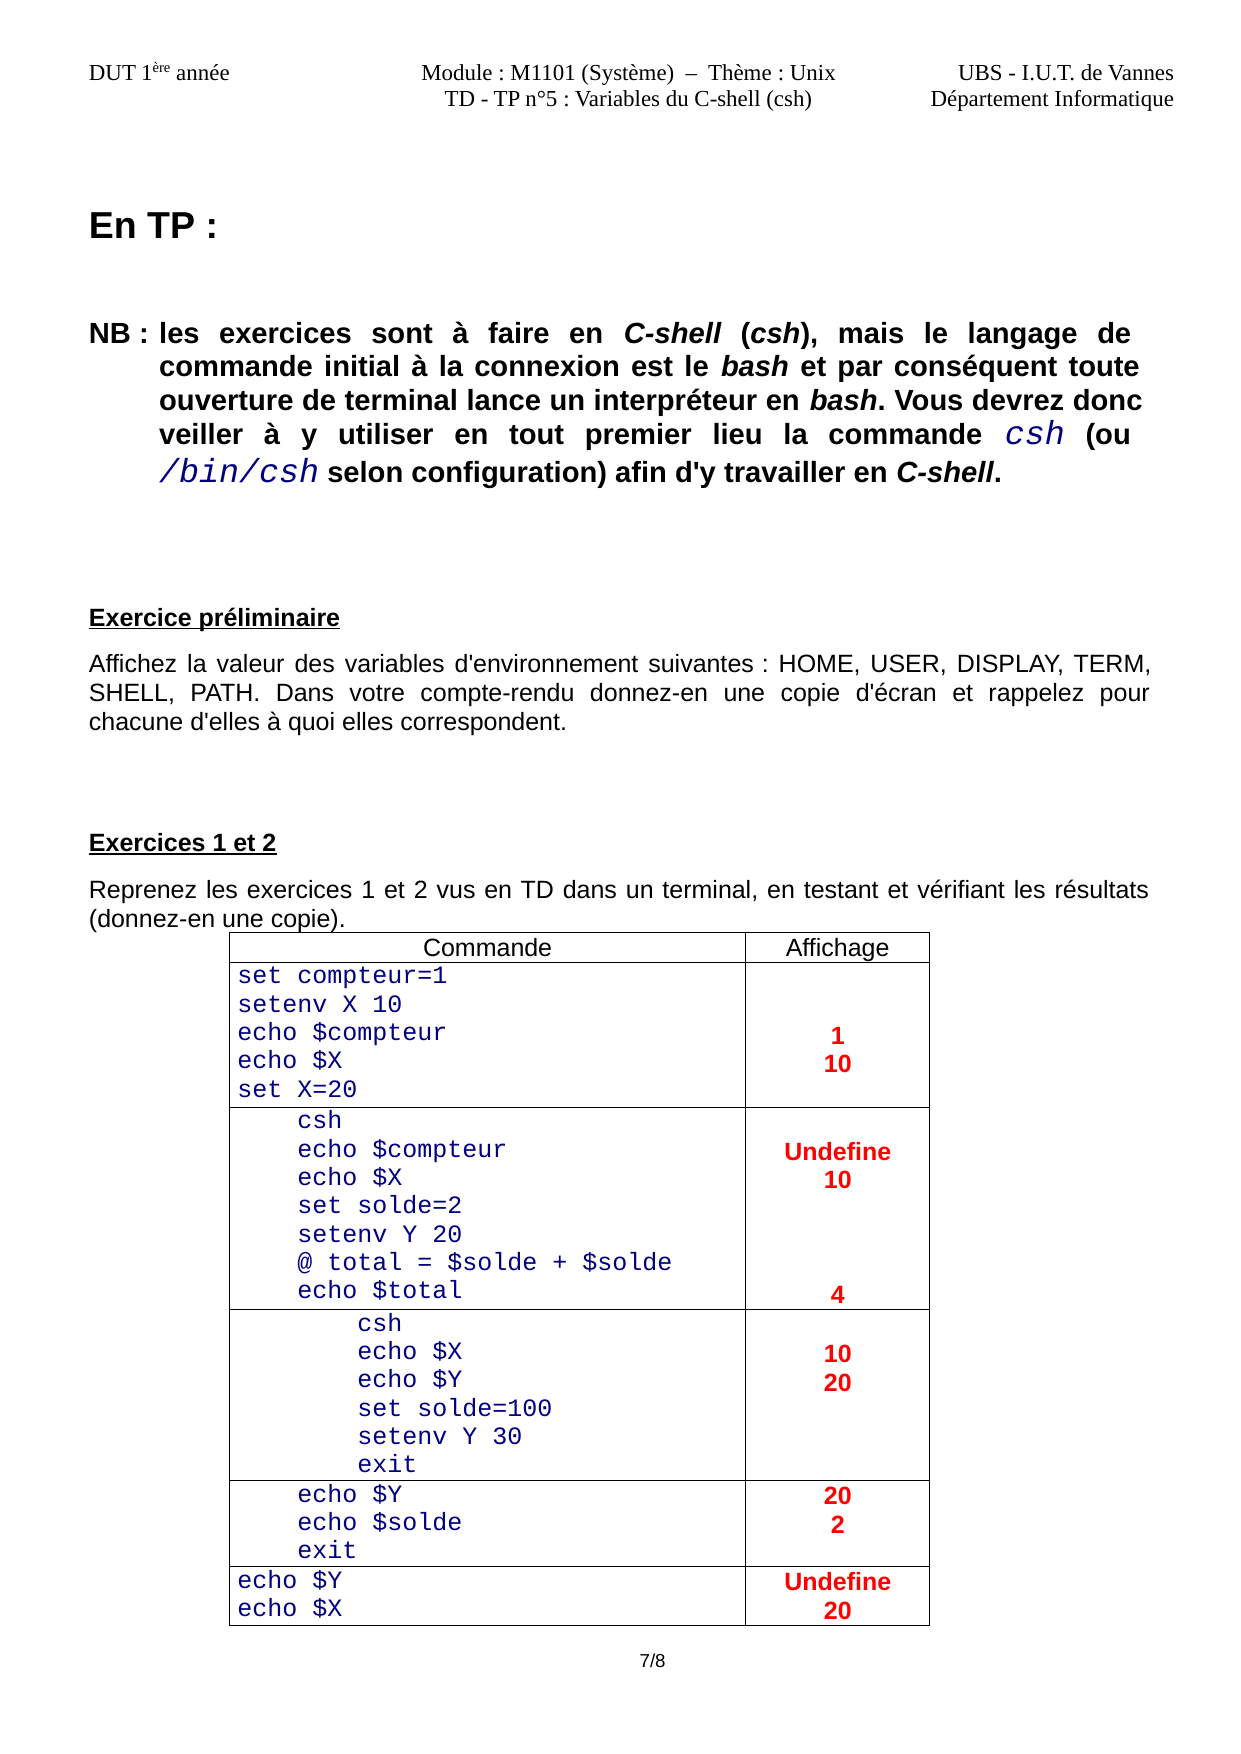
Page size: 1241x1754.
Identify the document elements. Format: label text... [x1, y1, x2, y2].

table_cell csh echo $compteur echo $X set solde=2 setenv Y 20 @ total = $solde + $solde echo $total [230, 1108, 745, 1309]
subtitle Exercice préliminaire [89, 603, 1151, 631]
table_header Affichage [746, 933, 929, 962]
text Reprenez les exercices 1 et 2 vus en TD dans un terminal, en testant et vérifiant les résultats (donnez-en une copie). [89, 875, 1151, 932]
text Affichez la valeur des variables d'environnement suivantes : HOME, USER, DISPLAY, TERM, SHELL, PATH. Dans votre compte-rendu donnez-en une copie d'écran et rappelez pour chacune d'elles à quoi elles correspondent. [89, 649, 1151, 735]
table_cell 1 10 [746, 963, 929, 1107]
text Exercices 1 et 2 [89, 828, 1151, 857]
table_cell echo $Y echo $solde exit [230, 1481, 745, 1566]
table_cell set compteur=1 setenv X 10 echo $compteur echo $X set X=20 [230, 963, 745, 1107]
table_cell 10 20 [746, 1310, 929, 1480]
table_cell 20 2 [746, 1481, 929, 1566]
text En TP : [89, 204, 1151, 247]
table_header Commande [230, 933, 745, 962]
table_cell Undefine 10 4 [746, 1108, 929, 1309]
table_cell csh echo $X echo $Y set solde=100 setenv Y 30 exit [230, 1310, 745, 1480]
table_cell Undefine 20 [746, 1567, 929, 1625]
text NB : les exercices sont à faire en C-shell (csh), mais le langage de commande initial à la connexion est le bash et par conséquent toute ouverture de terminal lance un interpréteur en bash. Vous devrez donc veiller à y utiliser en tout premier lieu la commande csh (ou /bin/csh selon configuration) afin d'y travailler en C-shell. [89, 316, 1151, 492]
table_cell echo $Y echo $X [230, 1567, 745, 1625]
